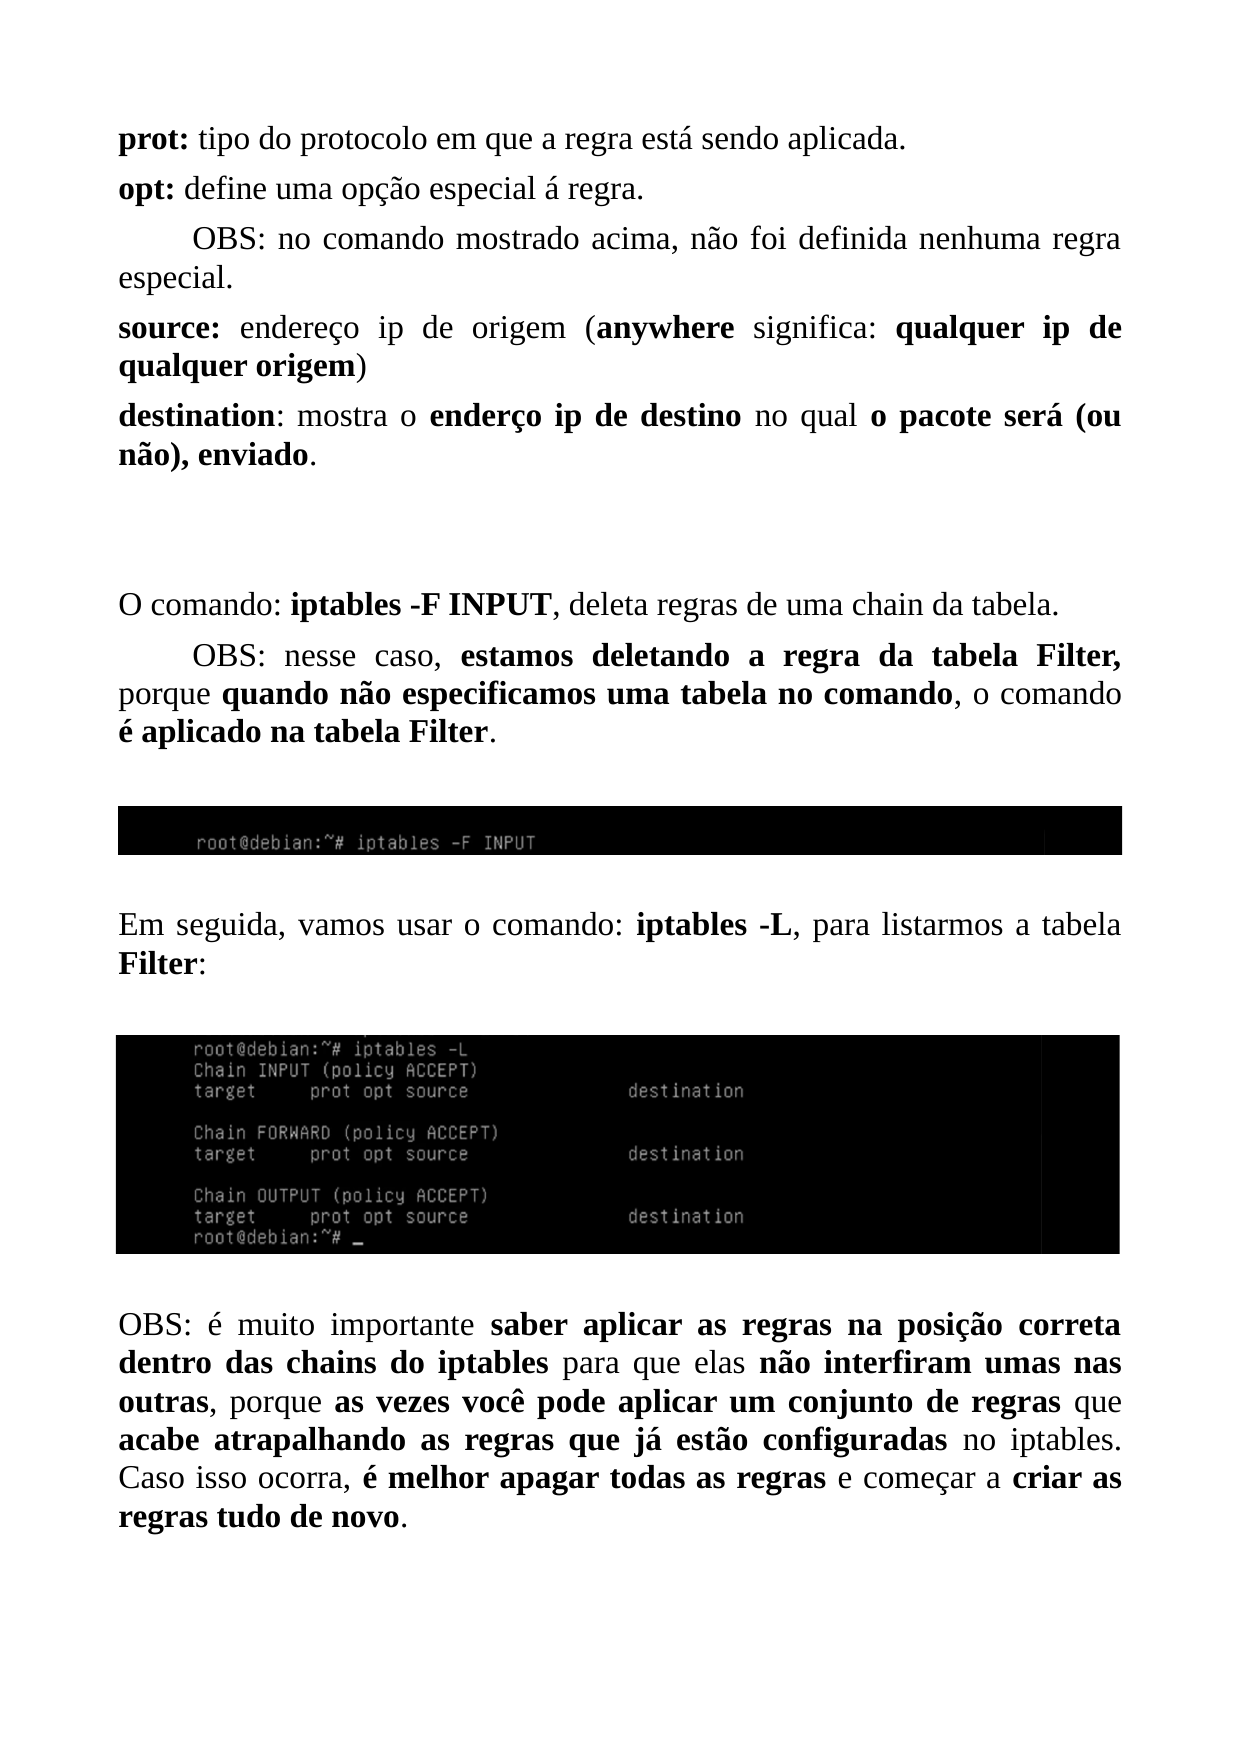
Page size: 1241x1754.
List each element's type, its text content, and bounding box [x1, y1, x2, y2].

text prot: tipo do protocolo em que a regra está sendo aplicada. [118, 118, 1122, 156]
text Em seguida, vamos usar o comando: iptables -L, para listarmos a tabela Filter: [118, 904, 1122, 981]
text destination: mostra o enderço ip de destino no qual o pacote será (ou não), enviado. [118, 396, 1122, 472]
picture [118, 806, 1123, 855]
picture [115, 1035, 1120, 1254]
text source: endereço ip de origem (anywhere significa: qualquer ip de qualquer origem) [118, 307, 1122, 384]
text opt: define uma opção especial á regra. [118, 168, 1122, 207]
text OBS: nesse caso, estamos deletando a regra da tabela Filter, porque quando não especificamos uma tabela no comando, o comando é aplicado na tabela Filter. [118, 635, 1122, 750]
text OBS: no comando mostrado acima, não foi definida nenhuma regra especial. [118, 218, 1122, 295]
text OBS: é muito importante saber aplicar as regras na posição correta dentro das chains do iptables para que elas não interfiram umas nas outras, porque as vezes você pode aplicar um conjunto de regras que acabe atrapalhando as regras que já estão configuradas no iptables. Caso isso ocorra, é melhor apagar todas as regras e começar a criar as regras tudo de novo. [118, 1304, 1122, 1534]
text O comando: iptables -F INPUT, deleta regras de uma chain da tabela. [118, 584, 1122, 623]
